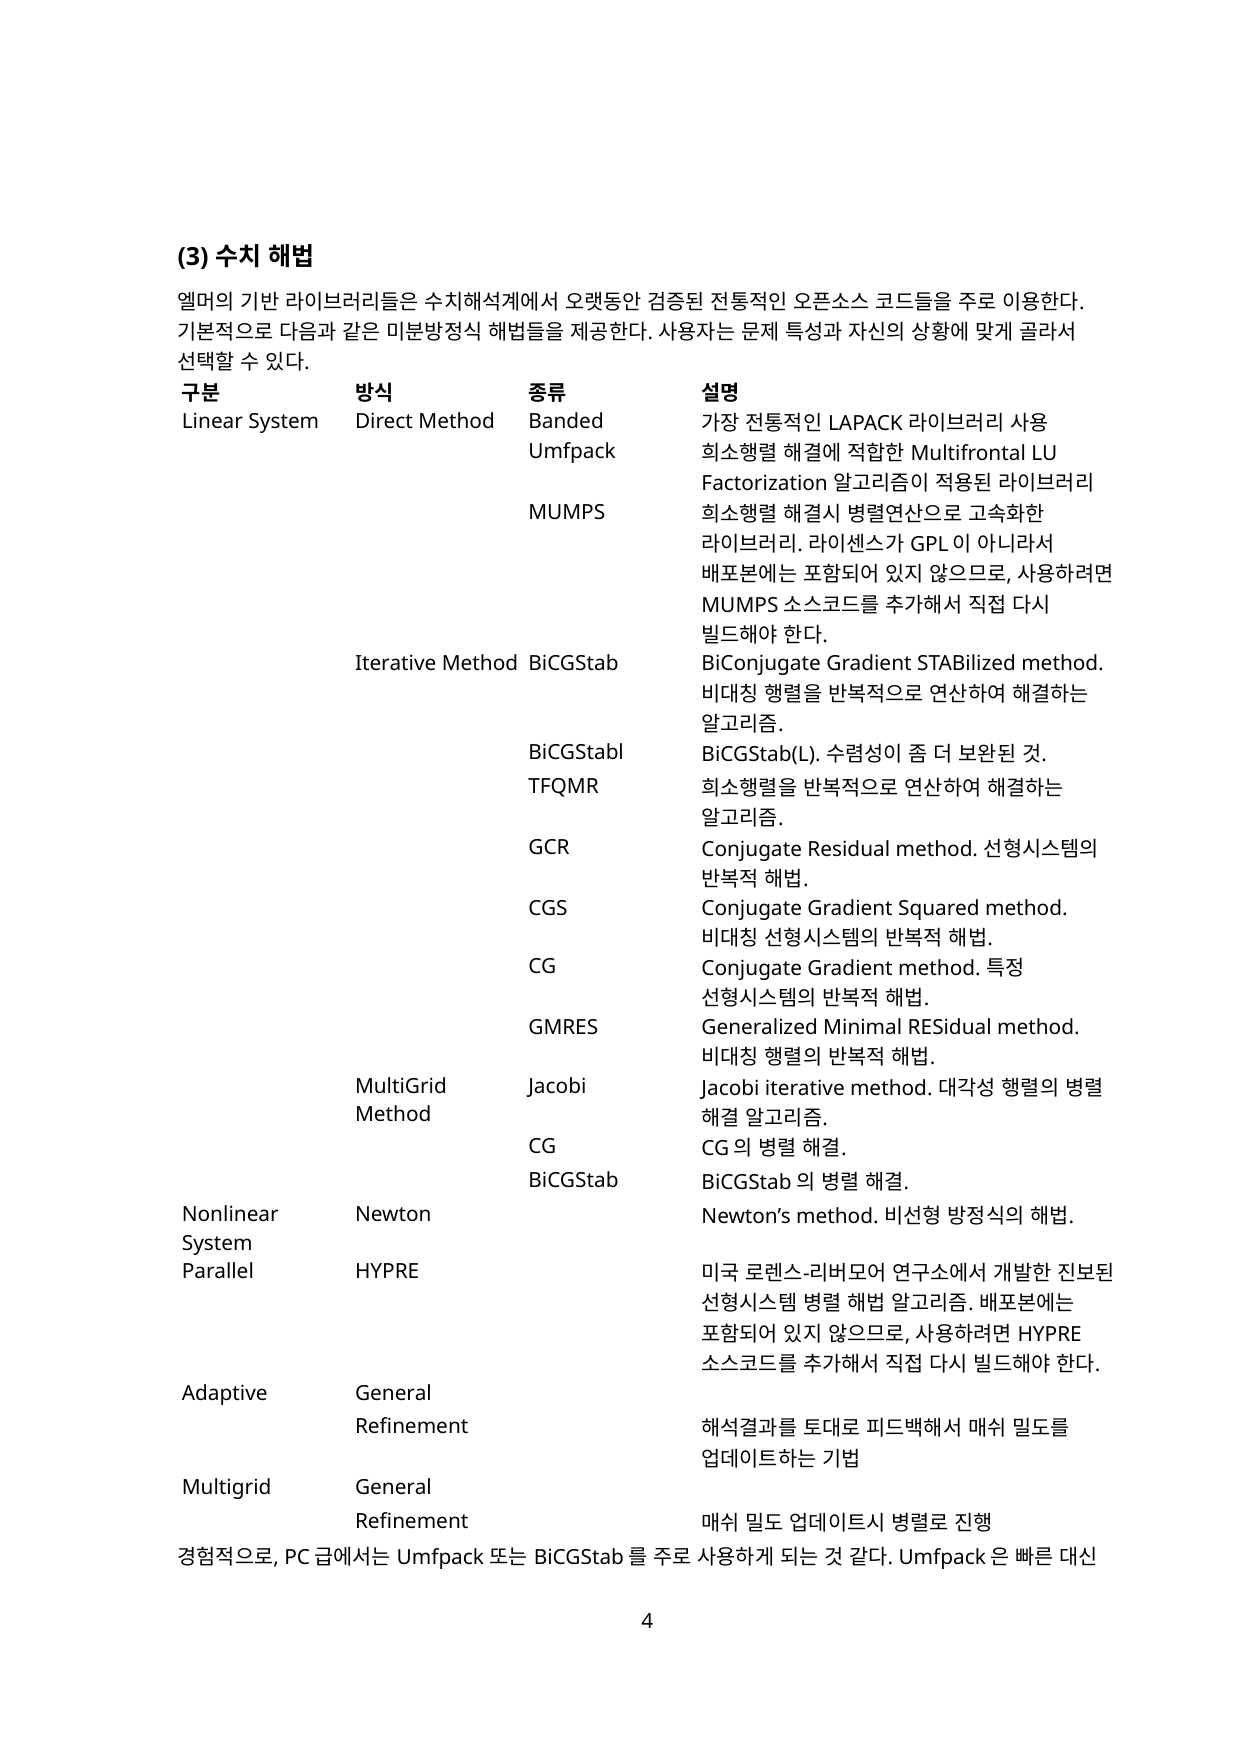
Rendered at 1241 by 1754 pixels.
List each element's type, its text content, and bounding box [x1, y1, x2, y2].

table_cell [350, 1165, 523, 1199]
table_cell CGS [524, 893, 697, 951]
table_cell [177, 738, 350, 771]
table_cell Nonlinear System [177, 1200, 350, 1256]
table_cell Umfpack [524, 436, 697, 497]
table_cell 가장 전통적인 LAPACK 라이브러리 사용 [697, 406, 1122, 436]
table_cell 희소행렬을 반복적으로 연산하여 해결하는 알고리즘. [697, 771, 1122, 832]
table_cell Newton [350, 1200, 523, 1256]
text 엘머의 기반 라이브러리들은 수치해석계에서 오랫동안 검증된 전통적인 오픈소스 코드들을 주로 이용한다. 기본적으로 다음과 같은 미분방정식 해법들을 제공한다. 사용자는 문제 특성과 자신의 상황에 맞게 골라서 선택할 수 있다. [177, 285, 1122, 376]
table_cell BiCGStabl [524, 738, 697, 771]
table_cell Conjugate Gradient Squared method. 비대칭 선형시스템의 반복적 해법. [697, 893, 1122, 951]
table_cell [524, 1472, 697, 1506]
table_cell [524, 1200, 697, 1256]
table_cell [177, 1071, 350, 1131]
table_cell Conjugate Residual method. 선형시스템의 반복적 해법. [697, 832, 1122, 893]
table_cell CG [524, 1131, 697, 1165]
table_cell [177, 1506, 350, 1540]
table_cell General [350, 1378, 523, 1412]
table_cell Refinement [350, 1506, 523, 1540]
table_cell Generalized Minimal RESidual method. 비대칭 행렬의 반복적 해법. [697, 1012, 1122, 1071]
table_cell [177, 951, 350, 1012]
table_cell [177, 832, 350, 893]
table_cell [177, 436, 350, 497]
table_cell [177, 1165, 350, 1199]
text 경험적으로, PC급에서는 Umfpack 또는 BiCGStab를 주로 사용하게 되는 것 같다. Umfpack은 빠른 대신 [177, 1540, 1122, 1571]
table_cell Direct Method [350, 406, 523, 436]
table_cell [350, 1012, 523, 1071]
table_cell 미국 로렌스-리버모어 연구소에서 개발한 진보된 선형시스템 병렬 해법 알고리즘. 배포본에는 포함되어 있지 않으므로, 사용하려면 HYPRE 소스코드를 추가해서 직접 다시 빌드해야 한다. [697, 1256, 1122, 1378]
subtitle (3) 수치 해법 [177, 236, 1122, 272]
table_cell Iterative Method [350, 649, 523, 737]
table_cell BiCGStab의 병렬 해결. [697, 1165, 1122, 1199]
table_cell [524, 1256, 697, 1378]
table_cell [177, 497, 350, 648]
table_cell GMRES [524, 1012, 697, 1071]
table_cell 해석결과를 토대로 피드백해서 매쉬 밀도를 업데이트하는 기법 [697, 1412, 1122, 1472]
table_cell Multigrid [177, 1472, 350, 1506]
table_cell [524, 1412, 697, 1472]
table_cell [350, 436, 523, 497]
table_cell [350, 738, 523, 771]
table_cell [177, 1412, 350, 1472]
table_cell CG의 병렬 해결. [697, 1131, 1122, 1165]
table_cell Adaptive [177, 1378, 350, 1412]
table_cell [350, 771, 523, 832]
table_header 구분 [177, 376, 350, 406]
table_cell MultiGrid Method [350, 1071, 523, 1131]
table_cell [177, 771, 350, 832]
table_cell [697, 1378, 1122, 1412]
table_cell [524, 1378, 697, 1412]
table_cell HYPRE [350, 1256, 523, 1378]
table_cell BiConjugate Gradient STABilized method. 비대칭 행렬을 반복적으로 연산하여 해결하는 알고리즘. [697, 649, 1122, 737]
table_header 종류 [524, 376, 697, 406]
table_cell Jacobi iterative method. 대각성 행렬의 병렬 해결 알고리즘. [697, 1071, 1122, 1131]
table_cell General [350, 1472, 523, 1506]
table_cell BiCGStab(L). 수렴성이 좀 더 보완된 것. [697, 738, 1122, 771]
table_cell [350, 893, 523, 951]
table_cell BiCGStab [524, 1165, 697, 1199]
table_cell [697, 1472, 1122, 1506]
table_cell Newton’s method. 비선형 방정식의 해법. [697, 1200, 1122, 1256]
table_cell Conjugate Gradient method. 특정 선형시스템의 반복적 해법. [697, 951, 1122, 1012]
table_cell [177, 1012, 350, 1071]
table_header 방식 [350, 376, 523, 406]
table_header 설명 [697, 376, 1122, 406]
table_cell Linear System [177, 406, 350, 436]
table_cell CG [524, 951, 697, 1012]
table_cell Jacobi [524, 1071, 697, 1131]
table_cell [350, 1131, 523, 1165]
table_cell [350, 497, 523, 648]
table_cell 매쉬 밀도 업데이트시 병렬로 진행 [697, 1506, 1122, 1540]
table_cell TFQMR [524, 771, 697, 832]
table_cell [524, 1506, 697, 1540]
table_cell [177, 1131, 350, 1165]
table_cell Refinement [350, 1412, 523, 1472]
table_cell MUMPS [524, 497, 697, 648]
table_cell GCR [524, 832, 697, 893]
table_cell [177, 649, 350, 737]
table_cell [177, 893, 350, 951]
table_cell 희소행렬 해결에 적합한 Multifrontal LU Factorization 알고리즘이 적용된 라이브러리 [697, 436, 1122, 497]
table_cell BiCGStab [524, 649, 697, 737]
table_cell Parallel [177, 1256, 350, 1378]
table_cell Banded [524, 406, 697, 436]
table_cell [350, 832, 523, 893]
table_cell 희소행렬 해결시 병렬연산으로 고속화한 라이브러리. 라이센스가 GPL이 아니라서 배포본에는 포함되어 있지 않으므로, 사용하려면 MUMPS 소스코드를 추가해서 직접 다시 빌드해야 한다. [697, 497, 1122, 648]
table_cell [350, 951, 523, 1012]
